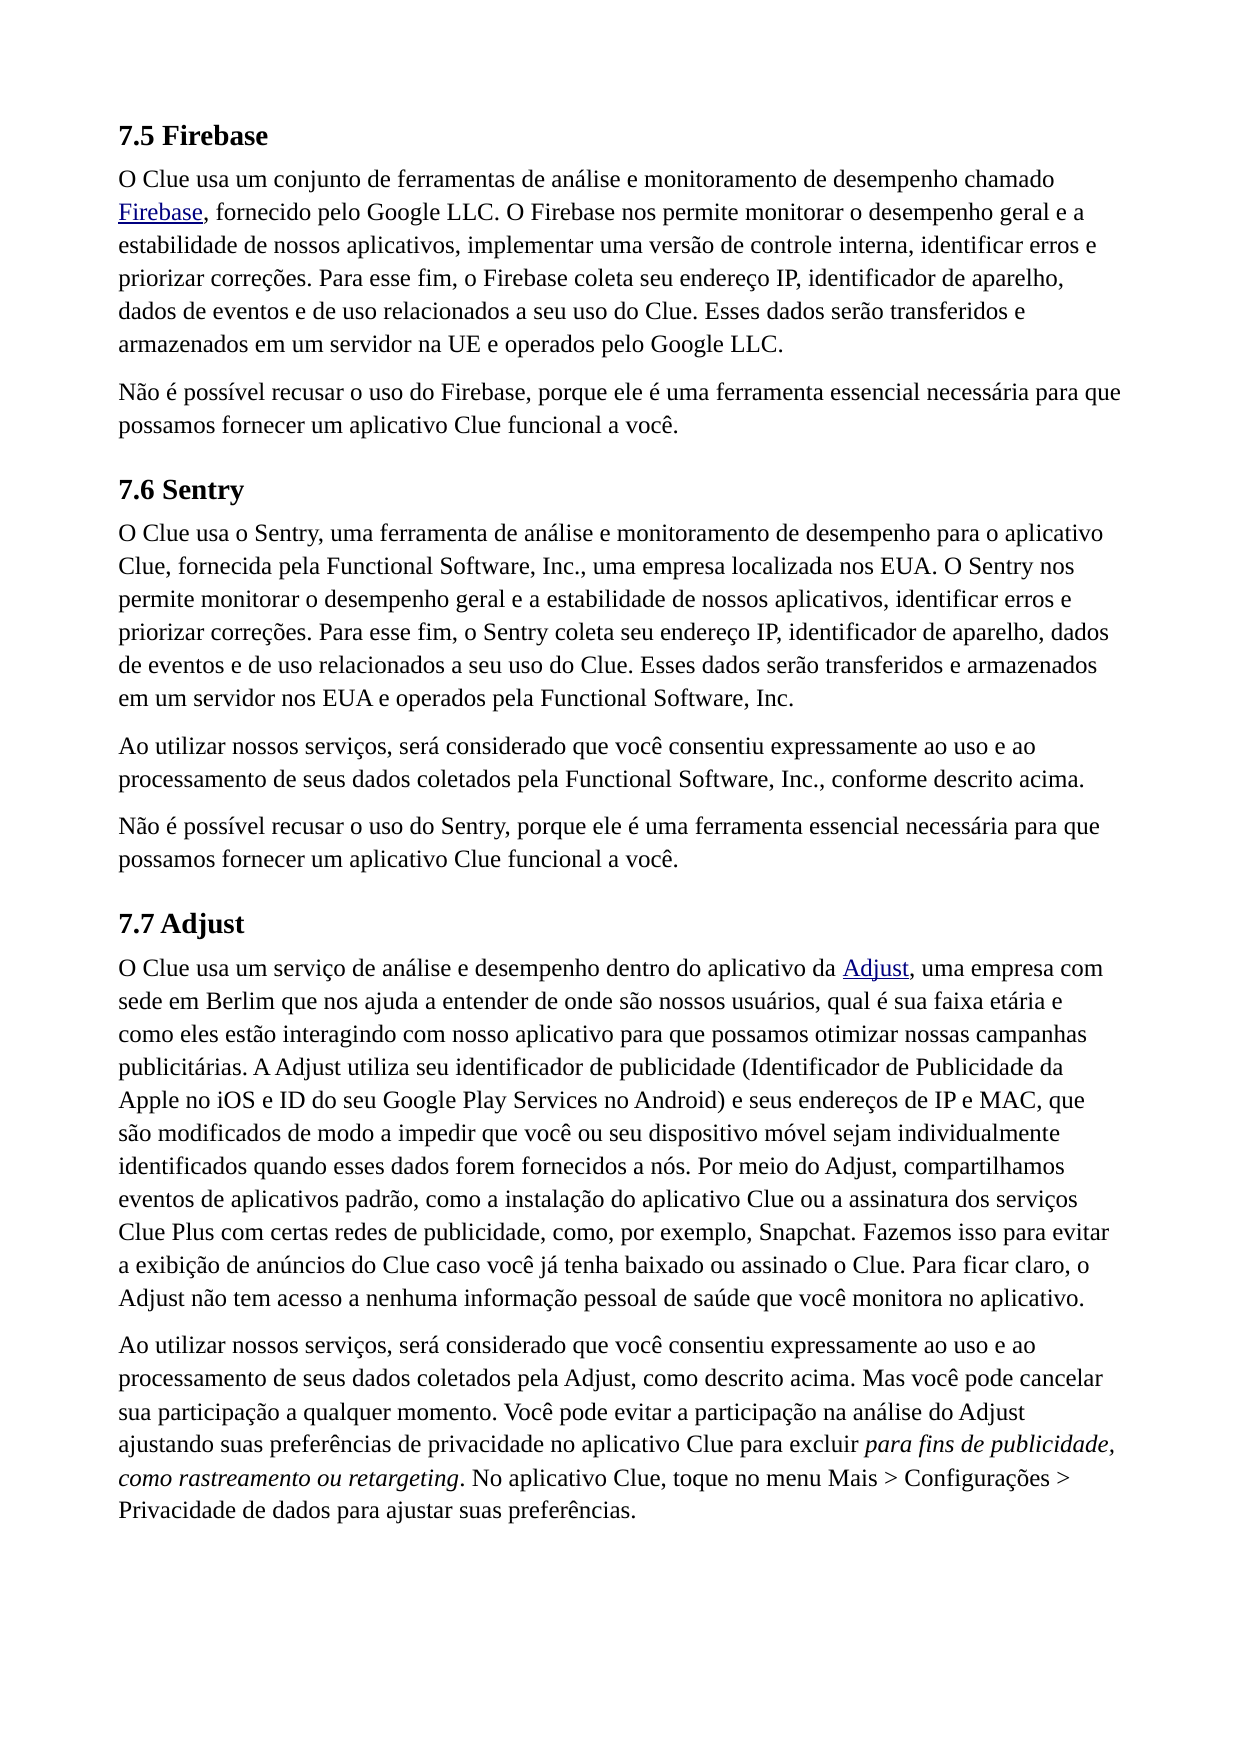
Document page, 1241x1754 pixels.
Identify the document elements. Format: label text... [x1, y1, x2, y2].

subtitle 7.6 Sentry [118, 472, 1122, 506]
text Ao utilizar nossos serviços, será considerado que você consentiu expressamente ao uso e ao processamento de seus dados coletados pela Adjust, como descrito acima. Mas você pode cancelar sua participação a qualquer momento. Você pode evitar a participação na análise do Adjust ajustando suas preferências de privacidade no aplicativo Clue para excluir para fins de publicidade, como rastreamento ou retargeting. No aplicativo Clue, toque no menu Mais > Configurações > Privacidade de dados para ajustar suas preferências. [118, 1331, 1122, 1524]
text Não é possível recusar o uso do Firebase, porque ele é uma ferramenta essencial necessária para que possamos fornecer um aplicativo Clue funcional a você. [118, 377, 1122, 439]
subtitle 7.7 Adjust [118, 907, 1122, 940]
text Não é possível recusar o uso do Sentry, porque ele é uma ferramenta essencial necessária para que possamos fornecer um aplicativo Clue funcional a você. [118, 811, 1122, 873]
text Ao utilizar nossos serviços, será considerado que você consentiu expressamente ao uso e ao processamento de seus dados coletados pela Functional Software, Inc., conforme descrito acima. [118, 731, 1122, 793]
text O Clue usa um conjunto de ferramentas de análise e monitoramento de desempenho chamado Firebase, fornecido pelo Google LLC. O Firebase nos permite monitorar o desempenho geral e a estabilidade de nossos aplicativos, implementar uma versão de controle interna, identificar erros e priorizar correções. Para esse fim, o Firebase coleta seu endereço IP, identificador de aparelho, dados de eventos e de uso relacionados a seu uso do Clue. Esses dados serão transferidos e armazenados em um servidor na UE e operados pelo Google LLC. [118, 164, 1122, 358]
text O Clue usa um serviço de análise e desempenho dentro do aplicativo da Adjust, uma empresa com sede em Berlim que nos ajuda a entender de onde são nossos usuários, qual é sua faixa etária e como eles estão interagindo com nosso aplicativo para que possamos otimizar nossas campanhas publicitárias. A Adjust utiliza seu identificador de publicidade (Identificador de Publicidade da Apple no iOS e ID do seu Google Play Services no Android) e seus endereços de IP e MAC, que são modificados de modo a impedir que você ou seu dispositivo móvel sejam individualmente identificados quando esses dados forem fornecidos a nós. Por meio do Adjust, compartilhamos eventos de aplicativos padrão, como a instalação do aplicativo Clue ou a assinatura dos serviços Clue Plus com certas redes de publicidade, como, por exemplo, Snapchat. Fazemos isso para evitar a exibição de anúncios do Clue caso você já tenha baixado ou assinado o Clue. Para ficar claro, o Adjust não tem acesso a nenhuma informação pessoal de saúde que você monitora no aplicativo. [118, 953, 1122, 1312]
subtitle 7.5 Firebase [118, 118, 1122, 152]
text O Clue usa o Sentry, uma ferramenta de análise e monitoramento de desempenho para o aplicativo Clue, fornecida pela Functional Software, Inc., uma empresa localizada nos EUA. O Sentry nos permite monitorar o desempenho geral e a estabilidade de nossos aplicativos, identificar erros e priorizar correções. Para esse fim, o Sentry coleta seu endereço IP, identificador de aparelho, dados de eventos e de uso relacionados a seu uso do Clue. Esses dados serão transferidos e armazenados em um servidor nos EUA e operados pela Functional Software, Inc. [118, 518, 1122, 712]
